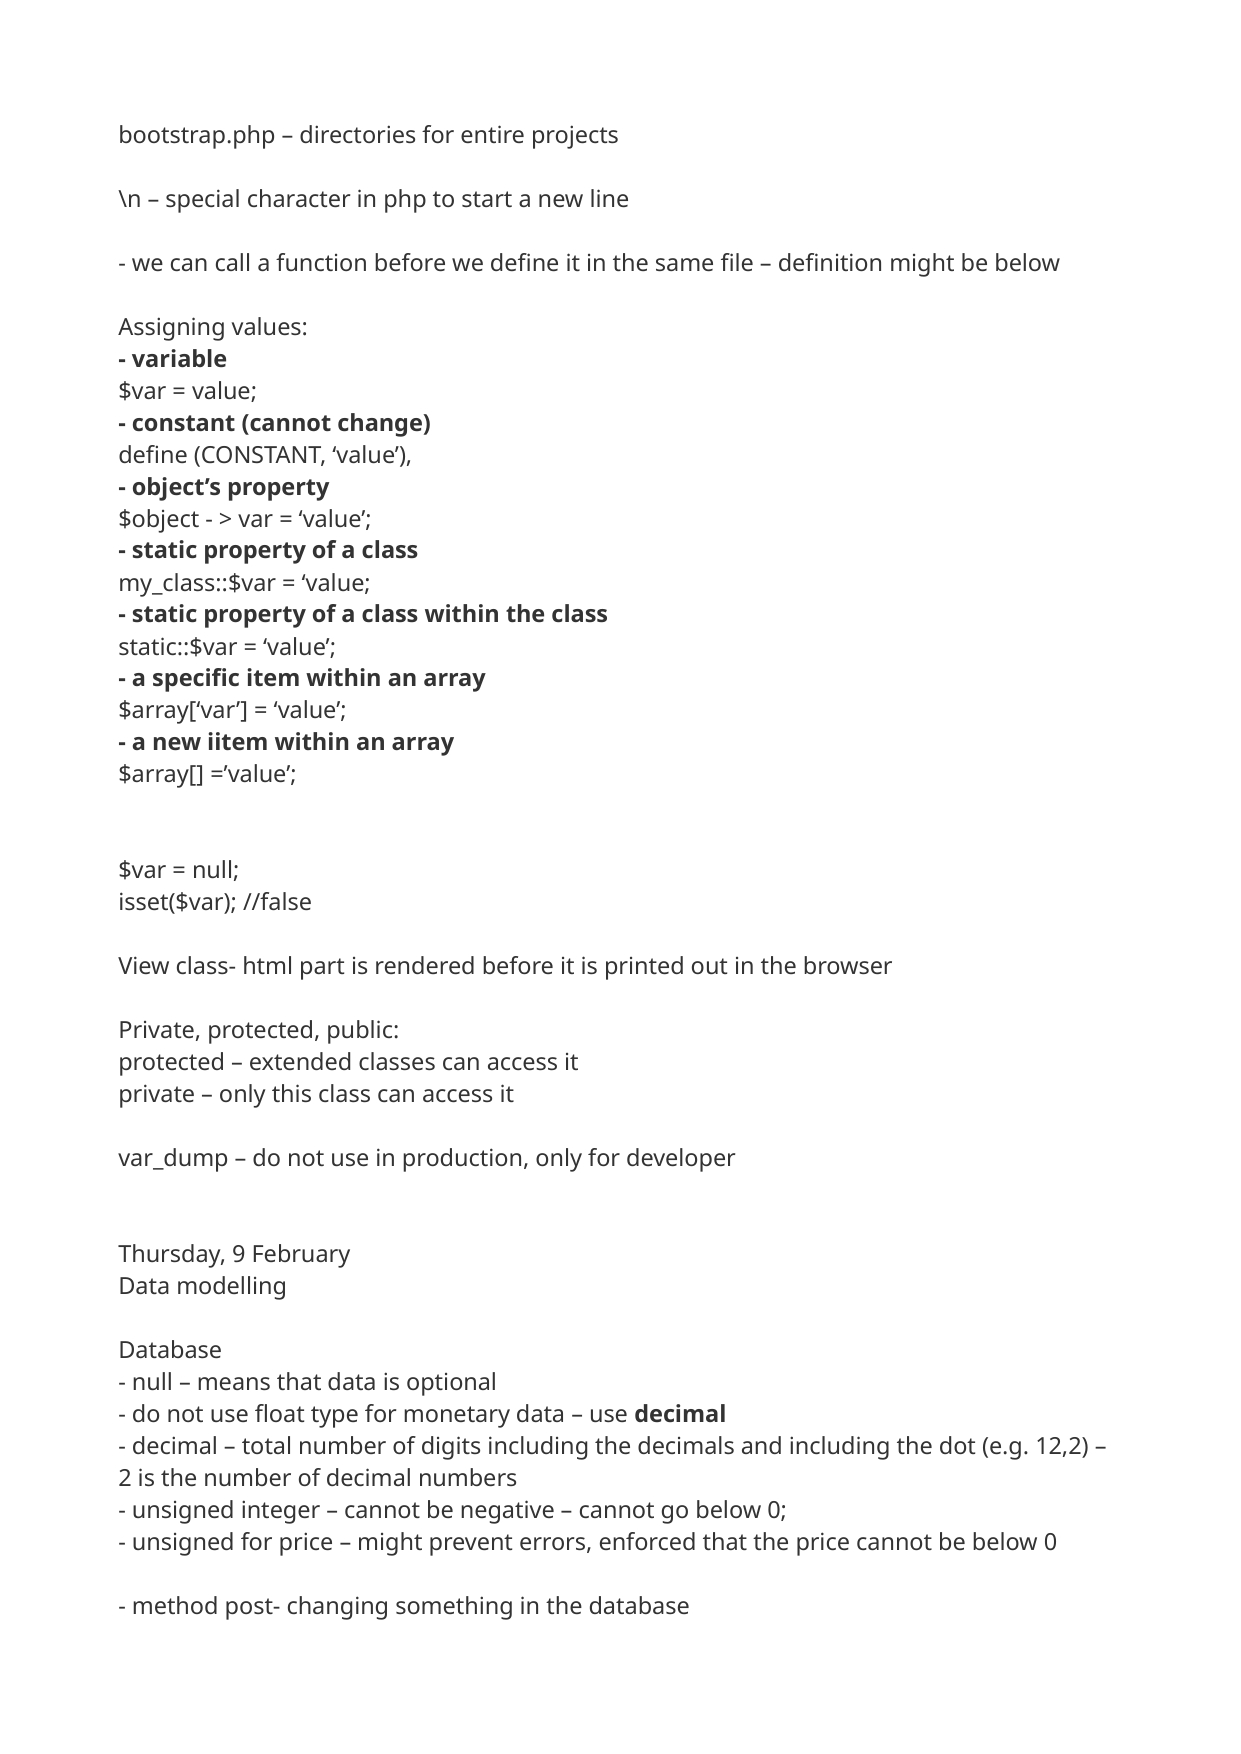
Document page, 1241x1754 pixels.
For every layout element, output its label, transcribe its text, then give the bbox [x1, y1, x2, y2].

text var_dump – do not use in production, only for developer [118, 1141, 1122, 1173]
text bootstrap.php – directories for entire projects [118, 118, 1122, 150]
text - constant (cannot change) [118, 406, 1122, 438]
text - decimal – total number of digits including the decimals and including the dot (e.g. 12,2) – 2 is the number of decimal numbers [118, 1429, 1122, 1493]
text - unsigned for price – might prevent errors, enforced that the price cannot be below 0 [118, 1525, 1122, 1557]
text - we can call a function before we define it in the same file – definition might be below [118, 246, 1122, 278]
text - static property of a class [118, 534, 1122, 566]
text - unsigned integer – cannot be negative – cannot go below 0; [118, 1493, 1122, 1525]
text Data modelling [118, 1269, 1122, 1301]
text - a specific item within an array [118, 662, 1122, 694]
text $var = null; [118, 854, 1122, 886]
text - do not use float type for monetary data – use decimal [118, 1397, 1122, 1429]
text isset($var); //false [118, 886, 1122, 918]
text - a new iitem within an array [118, 726, 1122, 758]
text - static property of a class within the class [118, 598, 1122, 630]
text $array[‘var’] = ‘value’; [118, 694, 1122, 726]
text - variable [118, 342, 1122, 374]
text Thursday, 9 February [118, 1237, 1122, 1269]
text - null – means that data is optional [118, 1365, 1122, 1397]
text $array[] =’value’; [118, 758, 1122, 790]
text my_class::$var = ‘value; [118, 566, 1122, 598]
text Assigning values: [118, 310, 1122, 342]
text \n – special character in php to start a new line [118, 182, 1122, 214]
text Private, protected, public: [118, 1013, 1122, 1046]
text $object - > var = ‘value’; [118, 502, 1122, 534]
text private – only this class can access it [118, 1077, 1122, 1109]
text - method post- changing something in the database [118, 1589, 1122, 1621]
text - object’s property [118, 470, 1122, 502]
text Database [118, 1333, 1122, 1365]
text View class- html part is rendered before it is printed out in the browser [118, 949, 1122, 982]
text define (CONSTANT, ‘value’), [118, 438, 1122, 470]
text protected – extended classes can access it [118, 1046, 1122, 1077]
text static::$var = ‘value’; [118, 630, 1122, 662]
text $var = value; [118, 374, 1122, 406]
